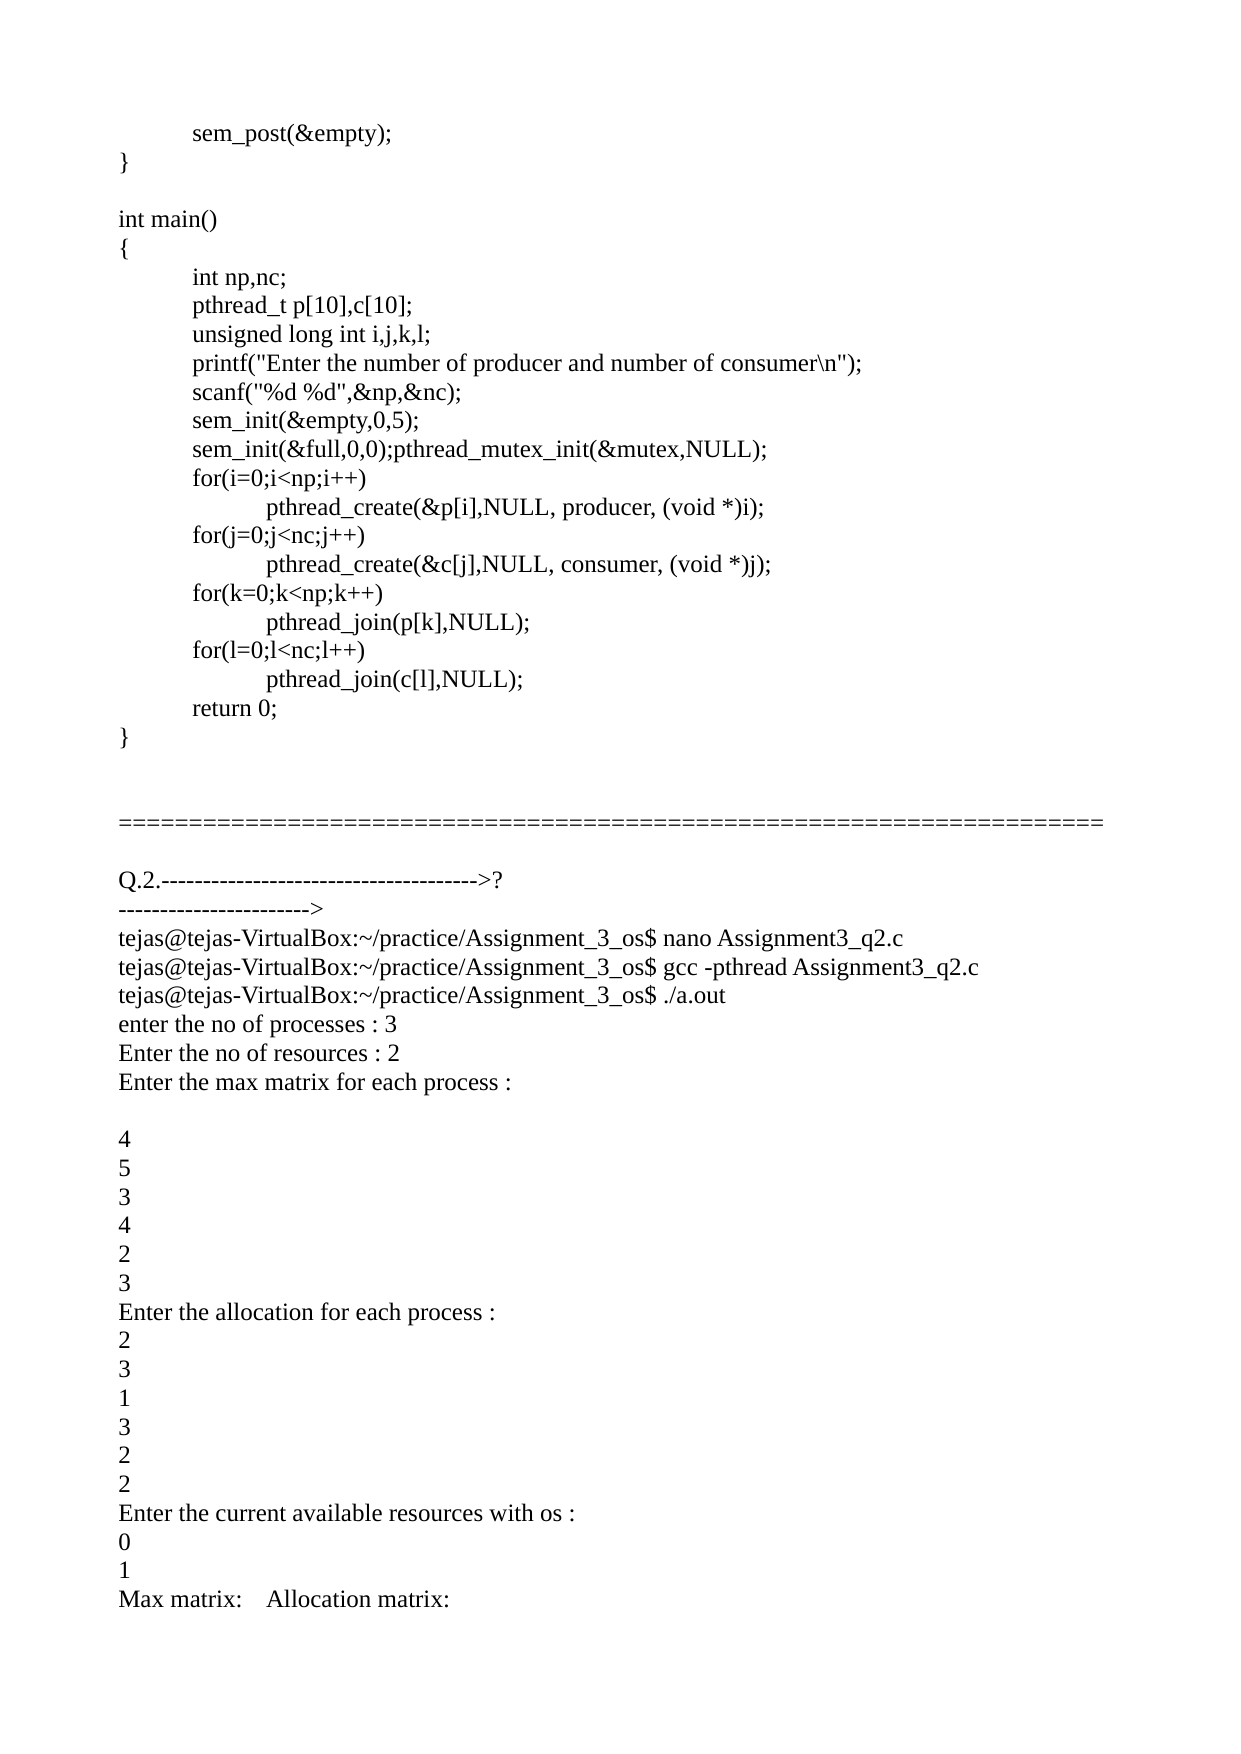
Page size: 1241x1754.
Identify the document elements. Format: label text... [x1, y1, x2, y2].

text Enter the no of resources : 2 [118, 1038, 1122, 1067]
text for(l=0;l<nc;l++) [118, 636, 1122, 664]
text Enter the current available resources with os : [118, 1498, 1122, 1527]
text sem_init(&empty,0,5); [118, 406, 1122, 434]
text printf("Enter the number of producer and number of consumer\n"); [118, 348, 1122, 377]
text 1 [118, 1556, 1122, 1584]
text 2 [118, 1469, 1122, 1498]
text Enter the allocation for each process : [118, 1297, 1122, 1326]
text Q.2.-------------------------------------->? [118, 866, 1122, 894]
text Max matrix: Allocation matrix: [118, 1584, 1122, 1613]
text for(j=0;j<nc;j++) [118, 521, 1122, 549]
text pthread_create(&c[j],NULL, consumer, (void *)j); [118, 549, 1122, 578]
text tejas@tejas-VirtualBox:~/practice/Assignment_3_os$ nano Assignment3_q2.c [118, 923, 1122, 952]
text for(k=0;k<np;k++) [118, 578, 1122, 607]
text unsigned long int i,j,k,l; [118, 319, 1122, 348]
text 0 [118, 1527, 1122, 1556]
text pthread_create(&p[i],NULL, producer, (void *)i); [118, 492, 1122, 521]
text 5 [118, 1153, 1122, 1182]
text } [118, 147, 1122, 176]
text int np,nc; [118, 262, 1122, 291]
text for(i=0;i<np;i++) [118, 463, 1122, 492]
text } [118, 722, 1122, 751]
text 2 [118, 1239, 1122, 1268]
text -----------------------> [118, 894, 1122, 923]
text 3 [118, 1354, 1122, 1383]
text int main() [118, 204, 1122, 233]
text Enter the max matrix for each process : [118, 1067, 1122, 1096]
text 3 [118, 1268, 1122, 1297]
text return 0; [118, 693, 1122, 722]
text sem_post(&empty); [118, 118, 1122, 147]
text 3 [118, 1412, 1122, 1441]
text enter the no of processes : 3 [118, 1009, 1122, 1038]
text pthread_join(c[l],NULL); [118, 664, 1122, 693]
text scanf("%d %d",&np,&nc); [118, 377, 1122, 406]
text pthread_t p[10],c[10]; [118, 291, 1122, 319]
text { [118, 233, 1122, 262]
text 1 [118, 1383, 1122, 1412]
text ====================================================================== [118, 808, 1122, 837]
text 3 [118, 1182, 1122, 1211]
text tejas@tejas-VirtualBox:~/practice/Assignment_3_os$ gcc -pthread Assignment3_q2.c [118, 952, 1122, 981]
text 4 [118, 1211, 1122, 1239]
text sem_init(&full,0,0);pthread_mutex_init(&mutex,NULL); [118, 434, 1122, 463]
text 4 [118, 1124, 1122, 1153]
text pthread_join(p[k],NULL); [118, 607, 1122, 636]
text tejas@tejas-VirtualBox:~/practice/Assignment_3_os$ ./a.out [118, 981, 1122, 1009]
text 2 [118, 1441, 1122, 1469]
text 2 [118, 1326, 1122, 1354]
